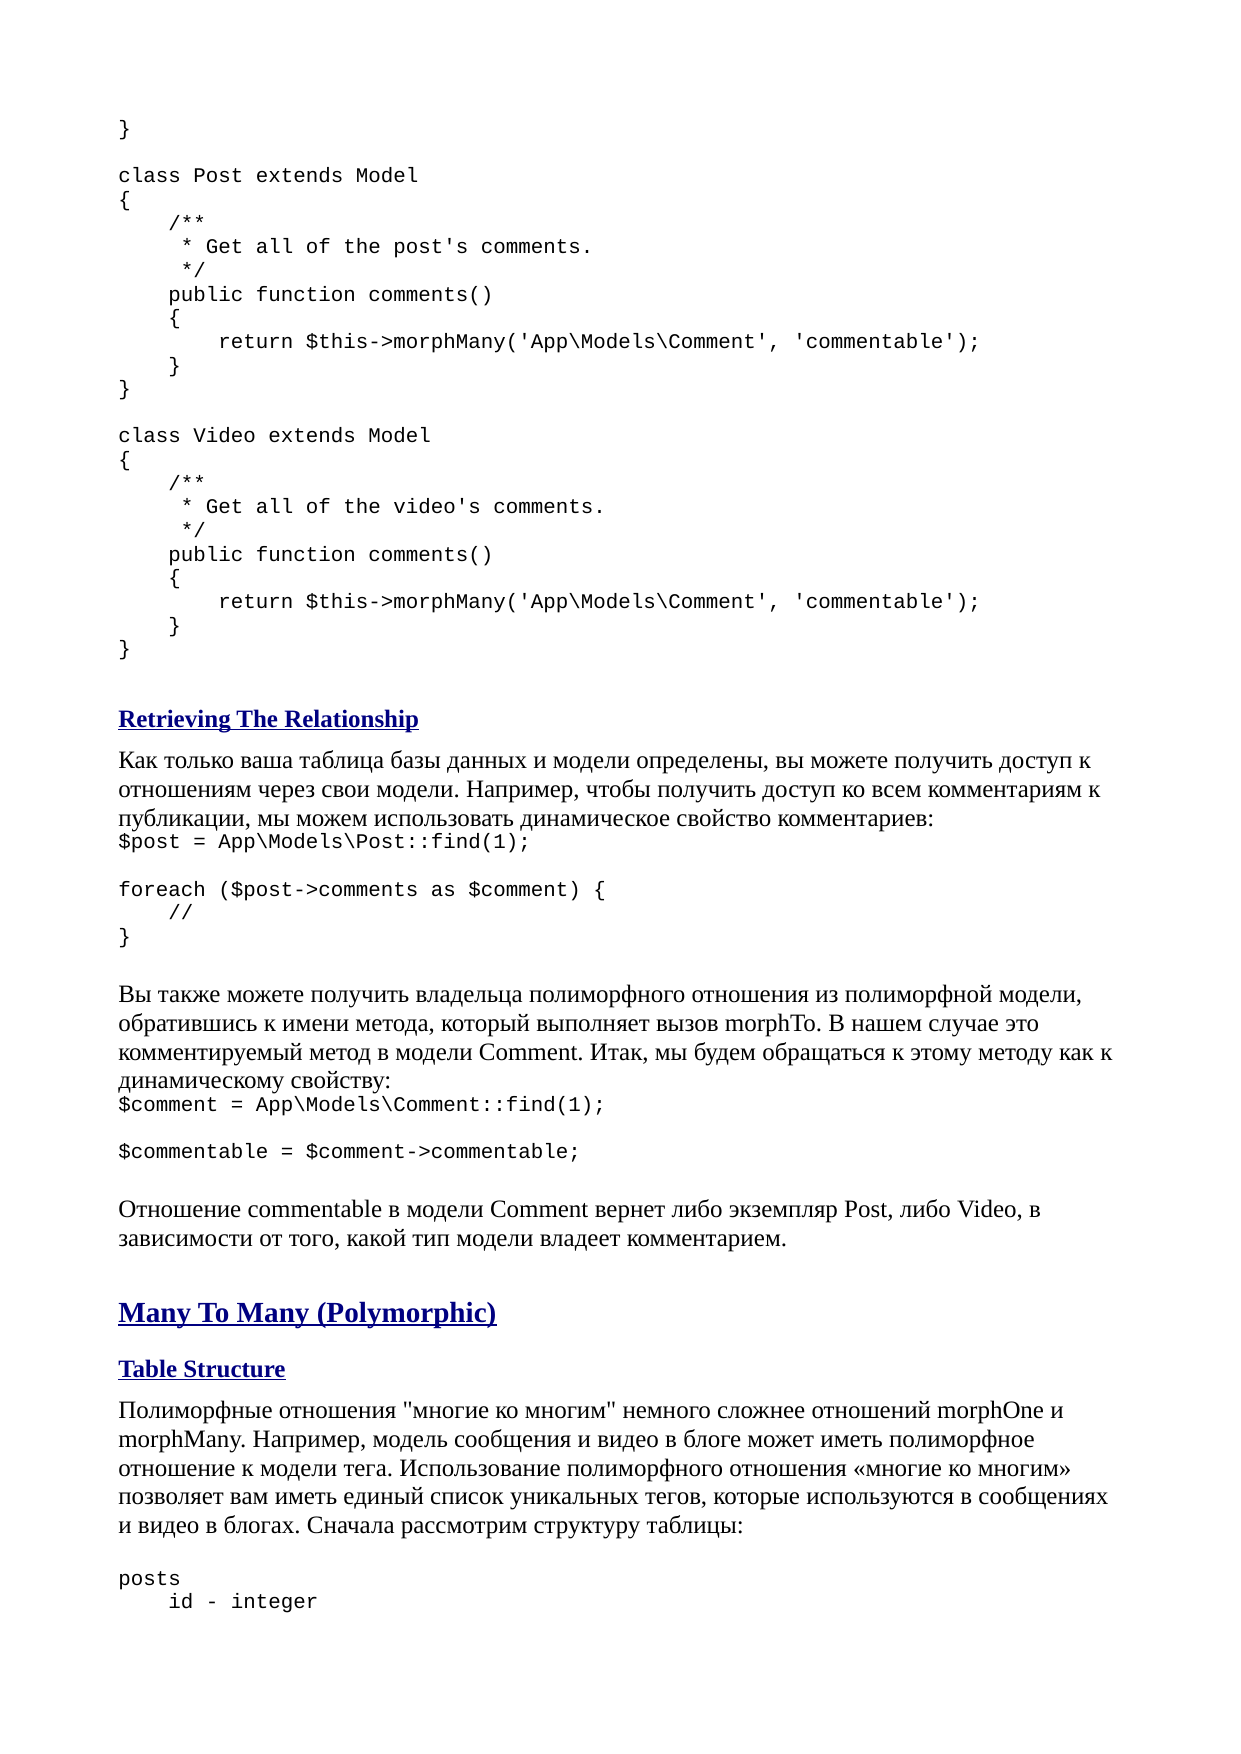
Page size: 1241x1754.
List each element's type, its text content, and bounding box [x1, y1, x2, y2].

text } [118, 378, 1122, 402]
text $commentable = $comment->commentable; [118, 1141, 1122, 1165]
text public function comments() [118, 284, 1122, 307]
text // [118, 902, 1122, 926]
text foreach ($post->comments as $comment) { [118, 879, 1122, 902]
text Как только ваша таблица базы данных и модели определены, вы можете получить доступ к отношениям через свои модели. Например, чтобы получить доступ ко всем комментариям к публикации, мы можем использовать динамическое свойство комментариев: [118, 745, 1122, 831]
text /** [118, 473, 1122, 496]
subtitle Table Structure [118, 1354, 1122, 1383]
subtitle Retrieving The Relationship [118, 704, 1122, 733]
text id - integer [118, 1591, 1122, 1615]
text Отношение commentable в модели Comment вернет либо экземпляр Post, либо Video, в зависимости от того, какой тип модели владеет комментарием. [118, 1194, 1122, 1252]
text $post = App\Models\Post::find(1); [118, 831, 1122, 855]
text } [118, 615, 1122, 638]
text $comment = App\Models\Comment::find(1); [118, 1094, 1122, 1118]
text } [118, 926, 1122, 950]
text } [118, 354, 1122, 378]
text */ [118, 520, 1122, 544]
text } [118, 638, 1122, 662]
text } [118, 118, 1122, 142]
text class Post extends Model [118, 165, 1122, 189]
text return $this->morphMany('App\Models\Comment', 'commentable'); [118, 591, 1122, 615]
text return $this->morphMany('App\Models\Comment', 'commentable'); [118, 331, 1122, 354]
text Полиморфные отношения "многие ко многим" немного сложнее отношений morphOne и morphMany. Например, модель сообщения и видео в блоге может иметь полиморфное отношение к модели тега. Использование полиморфного отношения «многие ко многим» позволяет вам иметь единый список уникальных тегов, которые используются в сообщениях и видео в блогах. Сначала рассмотрим структуру таблицы: [118, 1395, 1122, 1539]
text public function comments() [118, 544, 1122, 567]
text class Video extends Model [118, 426, 1122, 449]
text /** [118, 213, 1122, 236]
text * Get all of the video's comments. [118, 496, 1122, 520]
text * Get all of the post's comments. [118, 236, 1122, 260]
text */ [118, 260, 1122, 284]
subtitle Many To Many (Polymorphic) [118, 1295, 1122, 1329]
text { [118, 307, 1122, 331]
text posts [118, 1568, 1122, 1591]
text Вы также можете получить владельца полиморфного отношения из полиморфной модели, обратившись к имени метода, который выполняет вызов morphTo. В нашем случае это комментируемый метод в модели Comment. Итак, мы будем обращаться к этому методу как к динамическому свойству: [118, 979, 1122, 1094]
text { [118, 189, 1122, 213]
text { [118, 567, 1122, 591]
text { [118, 449, 1122, 473]
